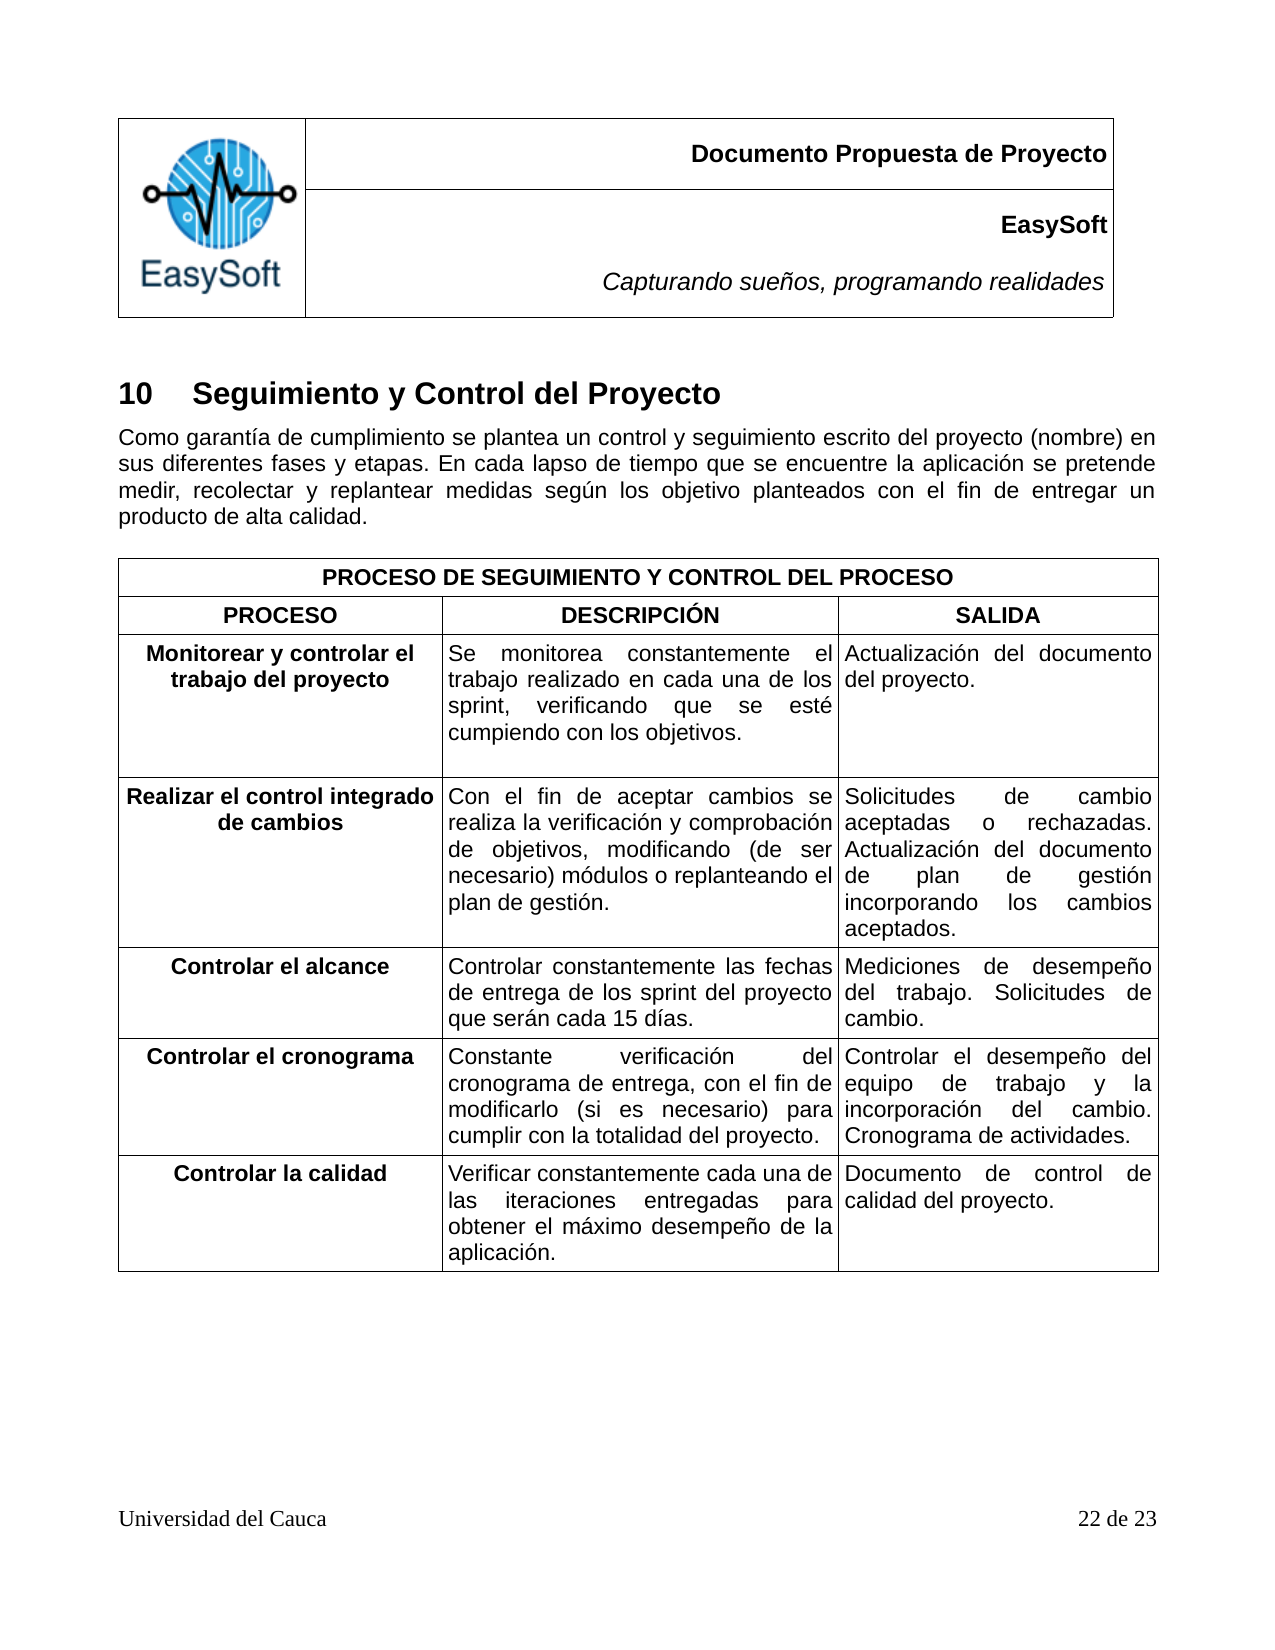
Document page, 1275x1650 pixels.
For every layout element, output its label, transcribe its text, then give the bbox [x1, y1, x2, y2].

table_cell Actualización del documento del proyecto. [839, 635, 1158, 777]
table_cell PROCESO [119, 597, 442, 634]
table_cell Mediciones de desempeño del trabajo. Solicitudes de cambio. [839, 948, 1158, 1037]
table_cell Controlar el cronograma [119, 1039, 442, 1154]
text Como garantía de cumplimiento se plantea un control y seguimiento escrito del proyecto (nombre) en sus diferentes fases y etapas. En cada lapso de tiempo que se encuentre la aplicación se pretende medir, recolectar y replantear medidas según los objetivo planteados con el fin de entregar un producto de alta calidad. [118, 424, 1157, 529]
table_cell Solicitudes de cambio aceptadas o rechazadas. Actualización del documento de plan de gestión incorporando los cambios aceptados. [839, 778, 1158, 947]
table_cell Controlar el desempeño del equipo de trabajo y la incorporación del cambio. Cronograma de actividades. [839, 1039, 1158, 1154]
table_cell Controlar la calidad [119, 1156, 442, 1271]
table_cell Realizar el control integrado de cambios [119, 778, 442, 947]
table_cell Monitorear y controlar el trabajo del proyecto [119, 635, 442, 777]
table_cell Controlar constantemente las fechas de entrega de los sprint del proyecto que serán cada 15 días. [443, 948, 838, 1037]
picture [123, 124, 300, 312]
table_cell Con el fin de aceptar cambios se realiza la verificación y comprobación de objetivos, modificando (de ser necesario) módulos o replanteando el plan de gestión. [443, 778, 838, 947]
table_cell Verificar constantemente cada una de las iteraciones entregadas para obtener el máximo desempeño de la aplicación. [443, 1156, 838, 1271]
table_cell Controlar el alcance [119, 948, 442, 1037]
table_cell Documento de control de calidad del proyecto. [839, 1156, 1158, 1271]
table_cell DESCRIPCIÓN [443, 597, 838, 634]
table_cell SALIDA [839, 597, 1158, 634]
table_header PROCESO DE SEGUIMIENTO Y CONTROL DEL PROCESO [119, 559, 1158, 596]
table_cell Se monitorea constantemente el trabajo realizado en cada una de los sprint, verificando que se esté cumpiendo con los objetivos. [443, 635, 838, 777]
subtitle Seguimiento y Control del Proyecto [118, 375, 1157, 411]
table_cell Constante verificación del cronograma de entrega, con el fin de modificarlo (si es necesario) para cumplir con la totalidad del proyecto. [443, 1039, 838, 1154]
